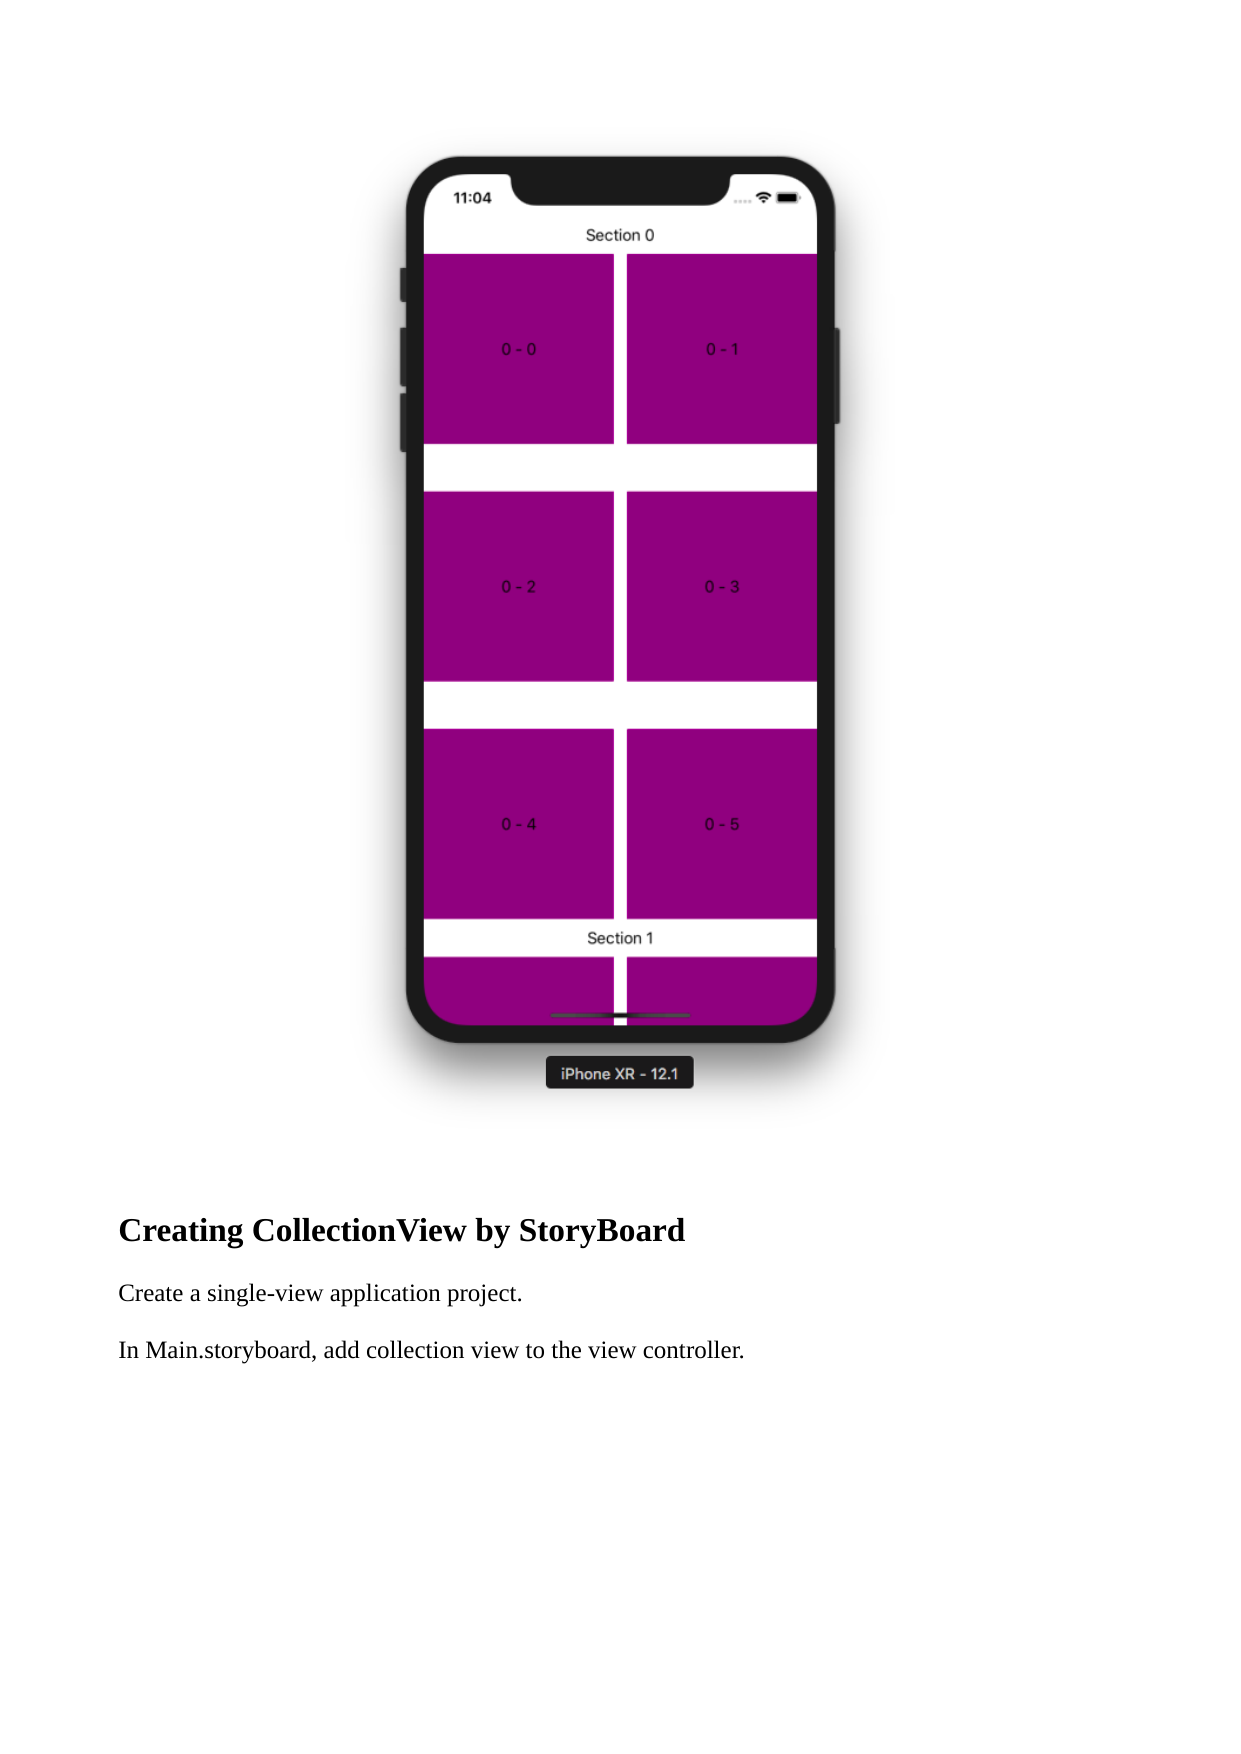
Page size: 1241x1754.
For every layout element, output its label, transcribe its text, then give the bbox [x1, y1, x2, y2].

text In Main.storyboard, add collection view to the view controller. [118, 1335, 1122, 1364]
text Create a single-view application project. [118, 1278, 1122, 1306]
text Creating CollectionView by StoryBoard [118, 1211, 1122, 1249]
picture [330, 118, 911, 1138]
